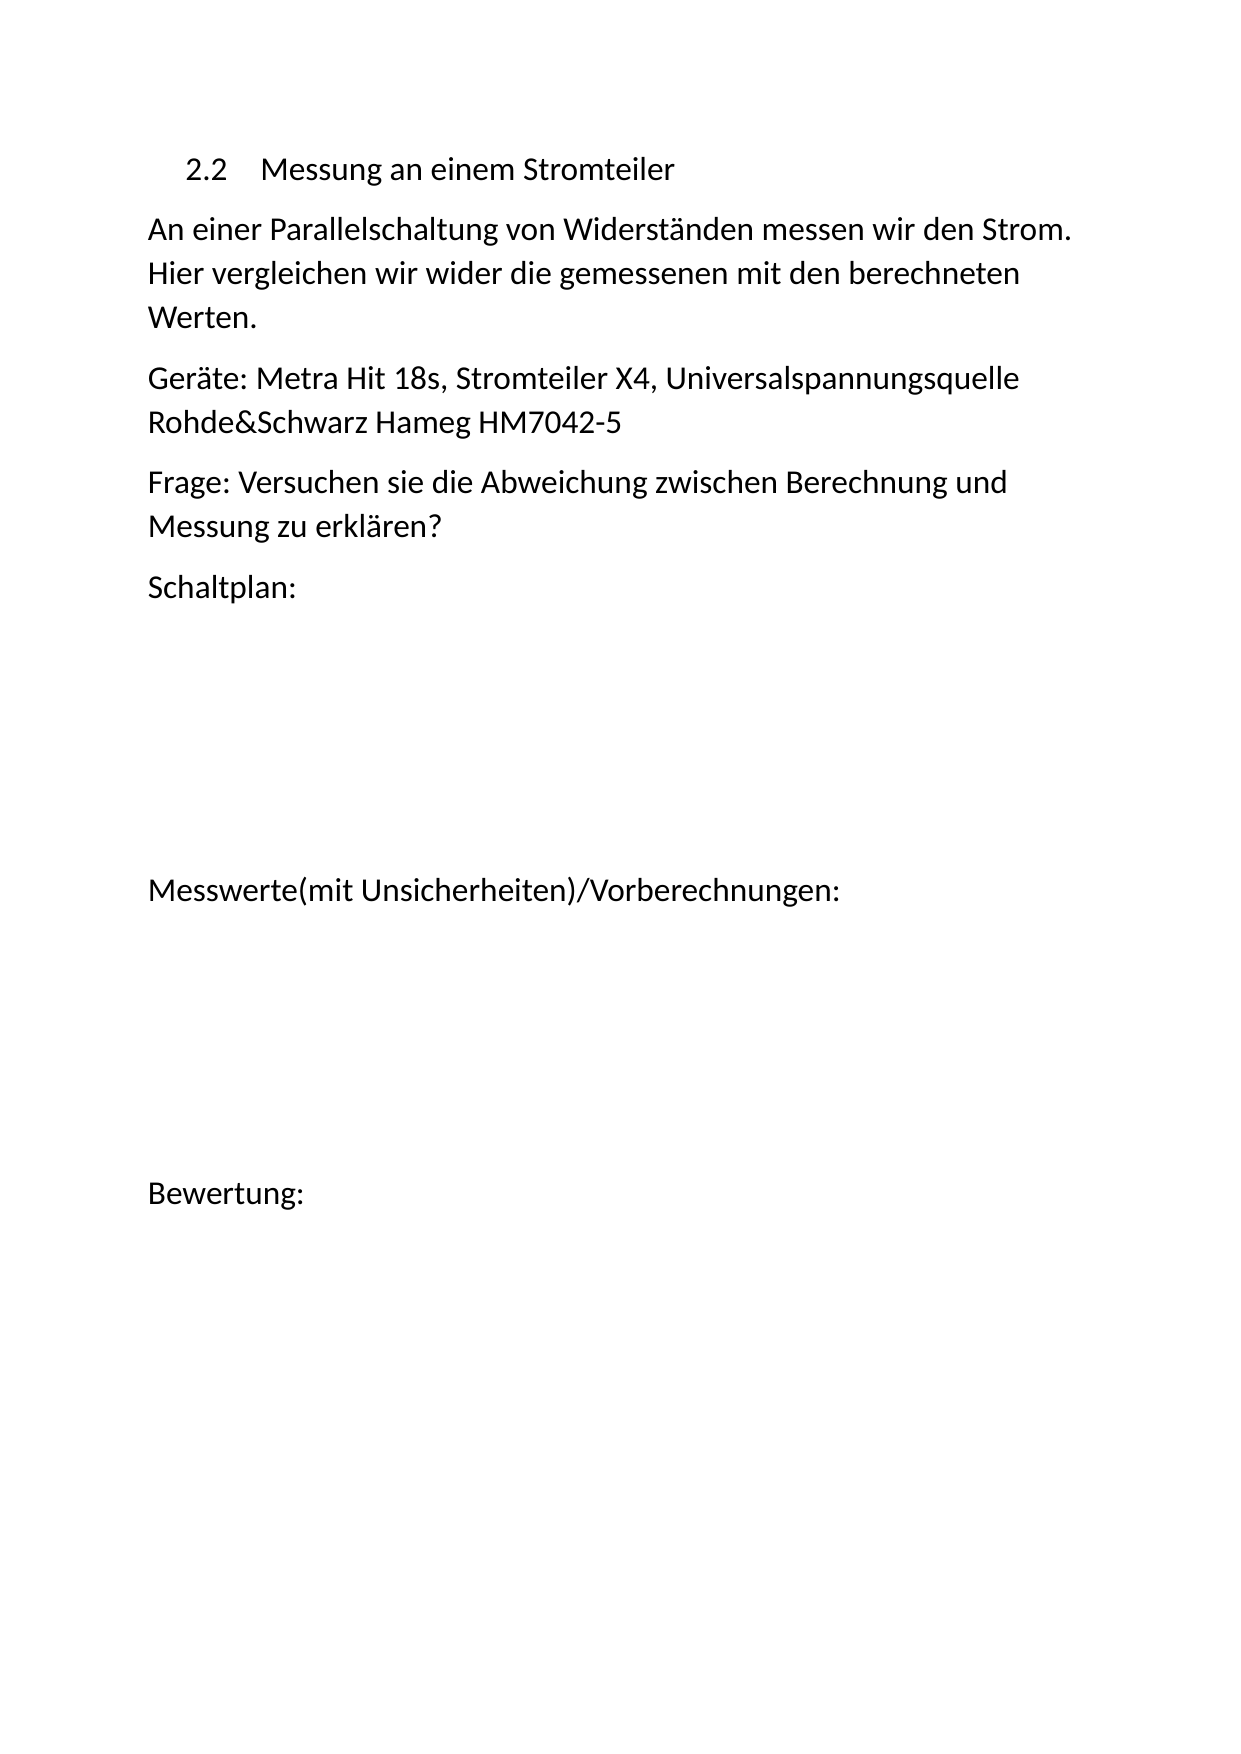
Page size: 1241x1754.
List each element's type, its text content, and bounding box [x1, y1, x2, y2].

text An einer Parallelschaltung von Widerständen messen wir den Strom. Hier vergleichen wir wider die gemessenen mit den berechneten Werten. [148, 208, 1093, 337]
text Frage: Versuchen sie die Abweichung zwischen Berechnung und Messung zu erklären? [148, 461, 1093, 546]
text Schaltplan: [148, 566, 1093, 607]
text Messwerte(mit Unsicherheiten)/Vorberechnungen: [148, 869, 1093, 910]
text Geräte: Metra Hit 18s, Stromteiler X4, Universalspannungsquelle Rohde&Schwarz Hameg HM7042-5 [148, 357, 1093, 441]
list Messung an einem Stromteiler [185, 148, 1093, 188]
text Bewertung: [148, 1172, 1093, 1213]
